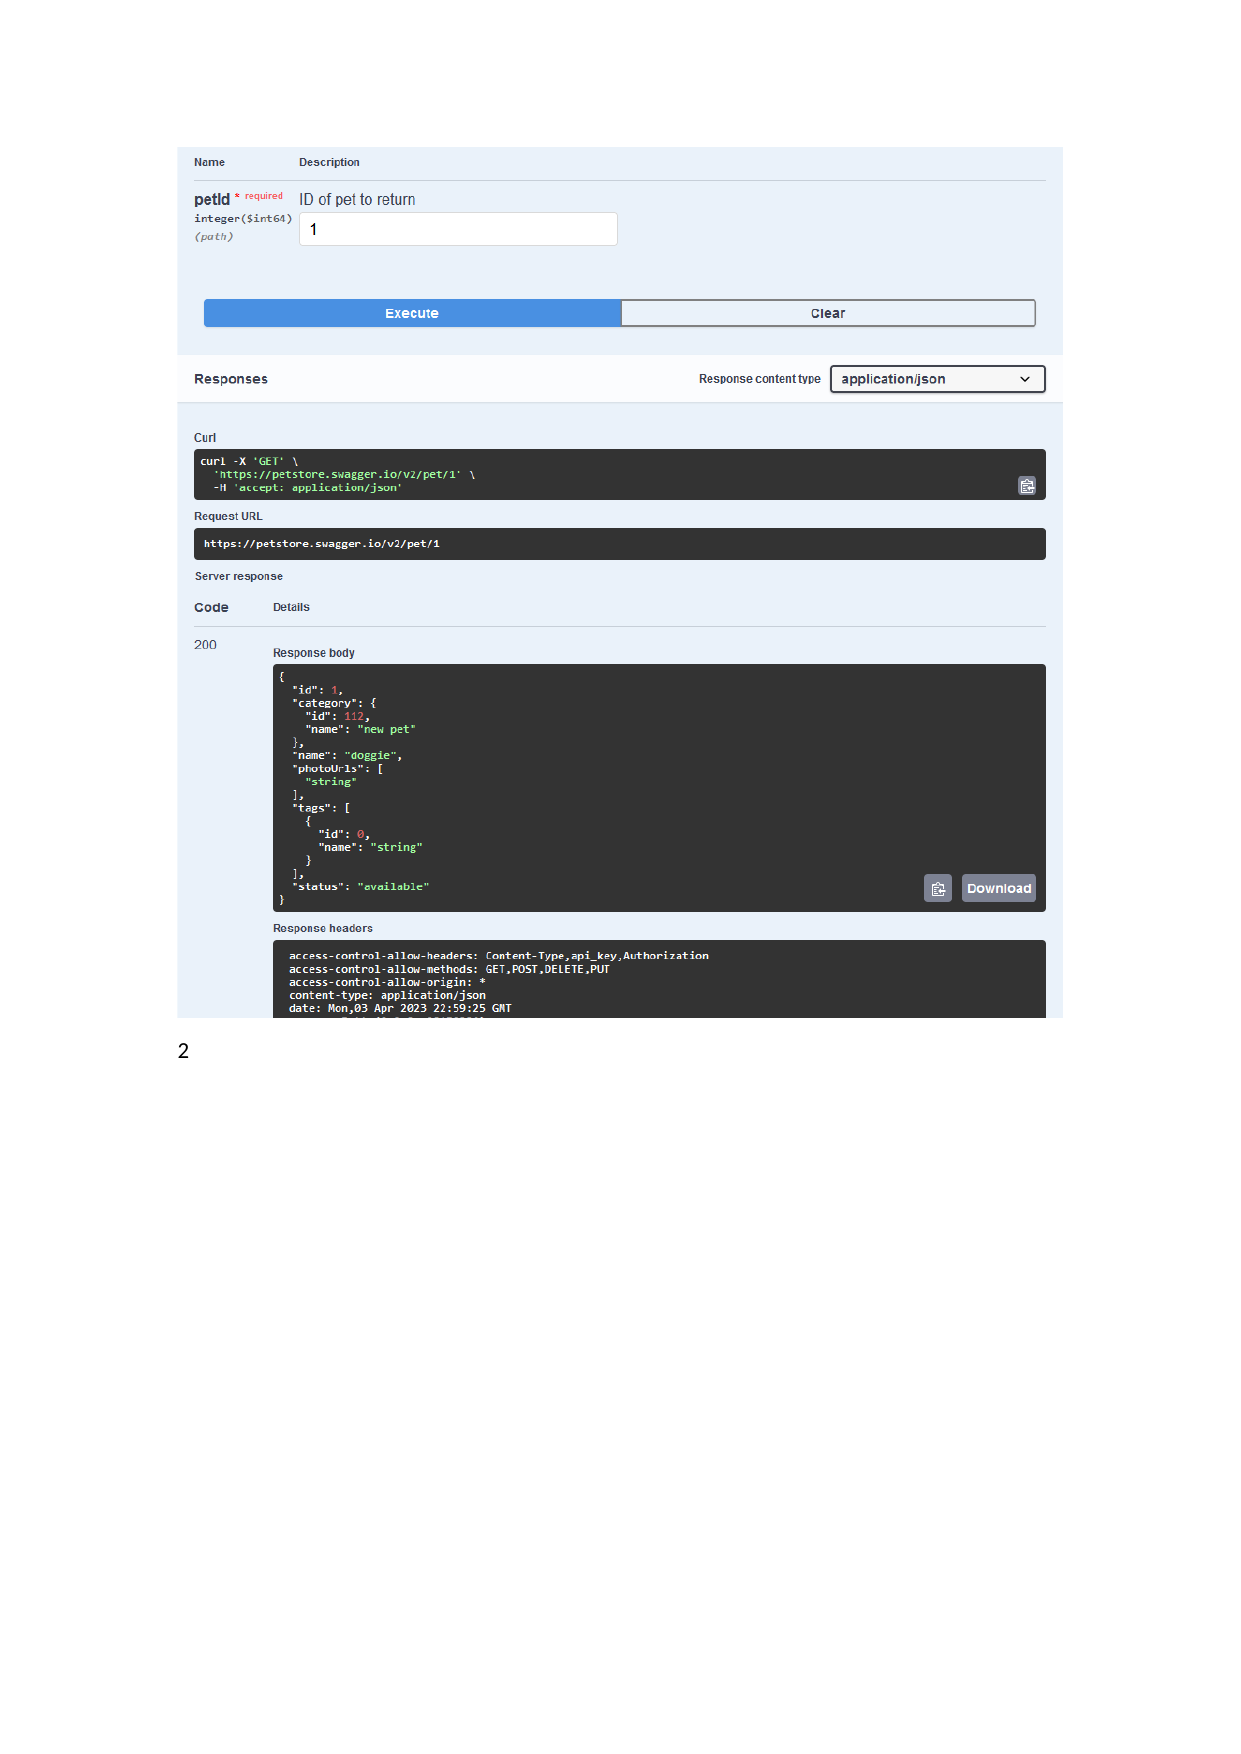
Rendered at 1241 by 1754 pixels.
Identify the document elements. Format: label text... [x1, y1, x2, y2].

text 2 [177, 1036, 1063, 1064]
